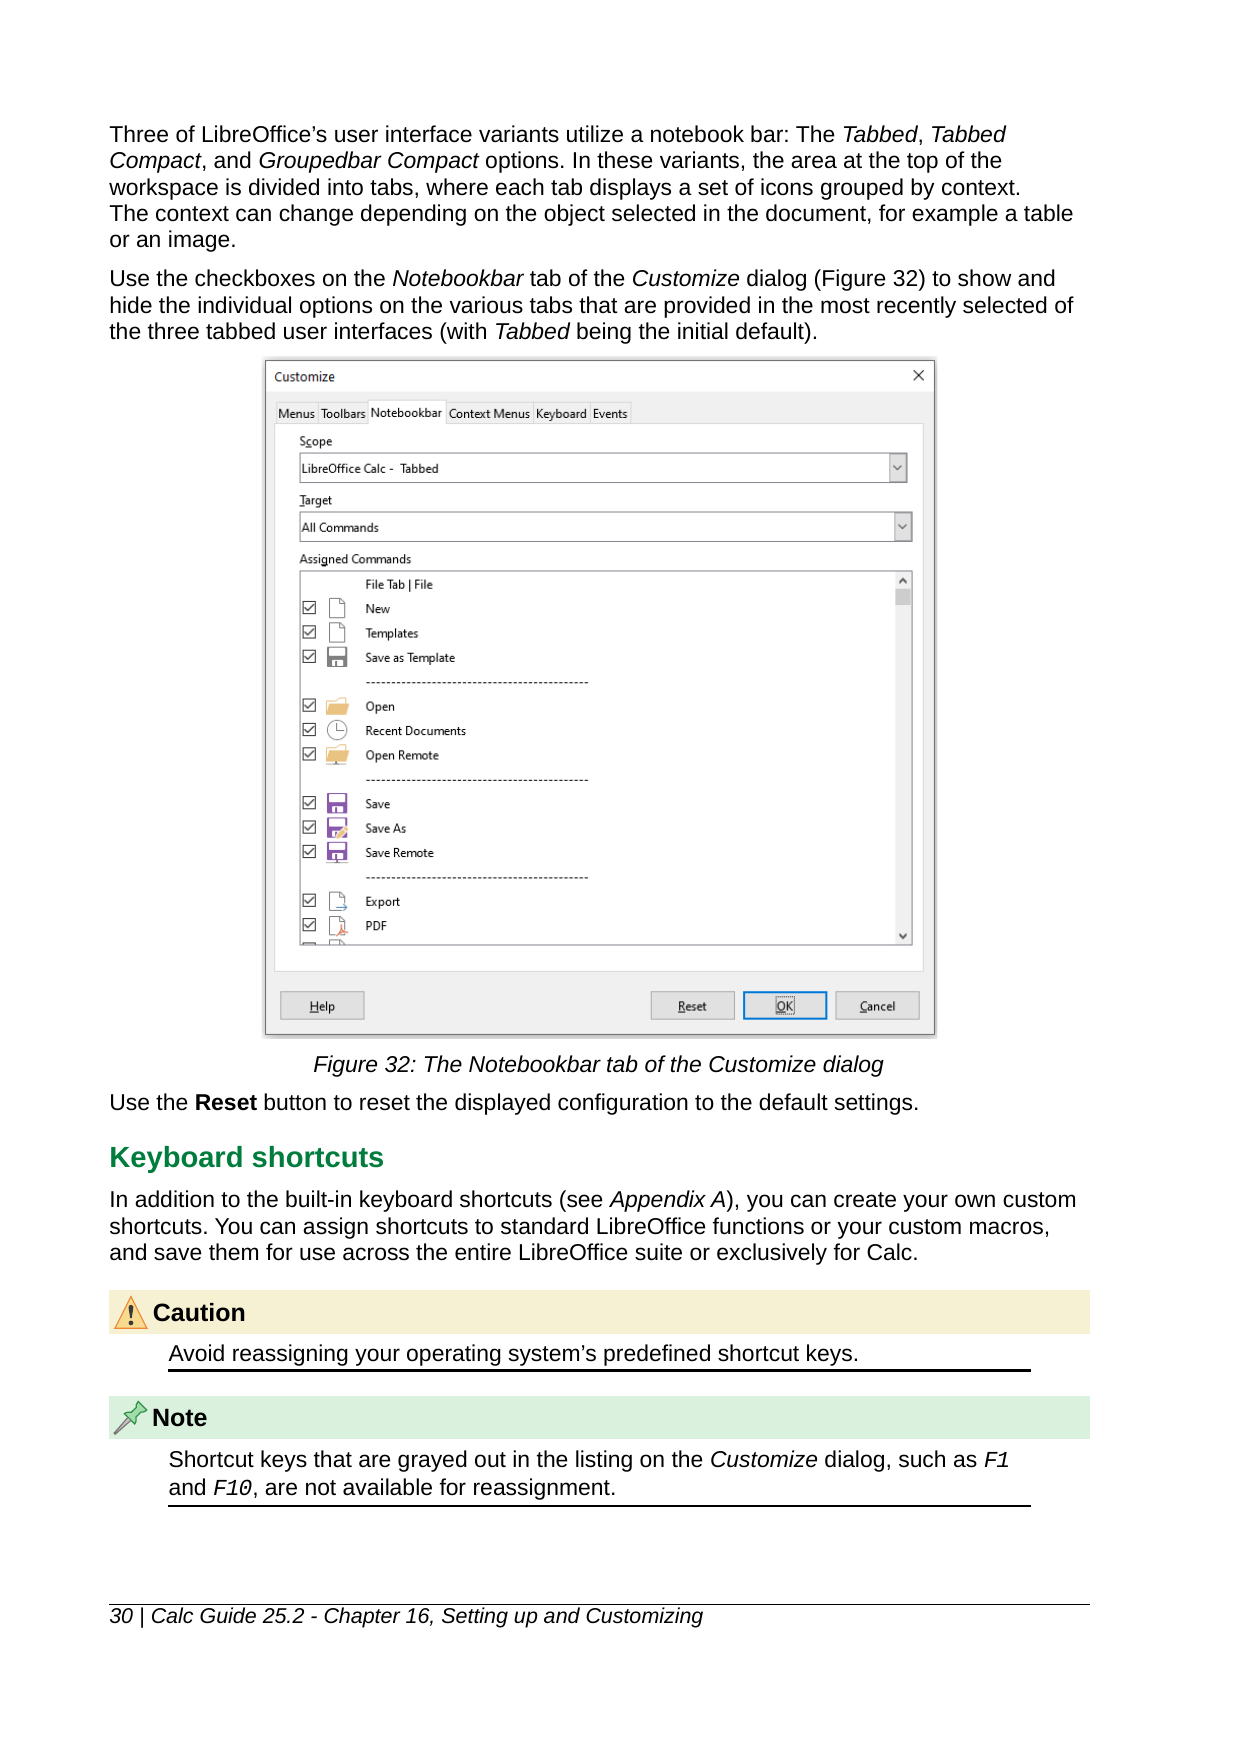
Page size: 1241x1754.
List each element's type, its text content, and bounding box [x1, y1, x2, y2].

text Avoid reassigning your operating system’s predefined shortcut keys. [168, 1340, 1031, 1369]
text Figure 32: The Notebookbar tab of the Customize dialog [261, 1051, 937, 1077]
subtitle Keyboard shortcuts [109, 1141, 1090, 1174]
subtitle Caution [109, 1290, 1090, 1334]
subtitle Note [109, 1396, 1090, 1439]
text Three of LibreOffice’s user interface variants utilize a notebook bar: The Tabbed, Tabbed Compact, and Groupedbar Compact options. In these variants, the area at the top of the workspace is divided into tabs, where each tab displays a set of icons grouped by context. The context can change depending on the object selected in the document, for example a table or an image. [109, 121, 1090, 253]
text Use the Reset button to reset the displayed configuration to the default settings. [109, 1089, 1090, 1116]
text Shortcut keys that are grayed out in the listing on the Customize dialog, such as F1 and F10, are not available for reassignment. [168, 1446, 1031, 1505]
text Use the checkboxes on the Notebookbar tab of the Customize dialog (Figure 32) to show and hide the individual options on the various tabs that are provided in the most recently selected of the three tabbed user interfaces (with Tabbed being the initial default). [109, 265, 1090, 344]
text In addition to the built-in keyboard shortcuts (see Appendix A), you can create your own custom shortcuts. You can assign shortcuts to standard LibreOffice functions or your custom macros, and save them for use across the entire LibreOffice suite or exclusively for Calc. [109, 1186, 1090, 1266]
picture [261, 356, 938, 1039]
